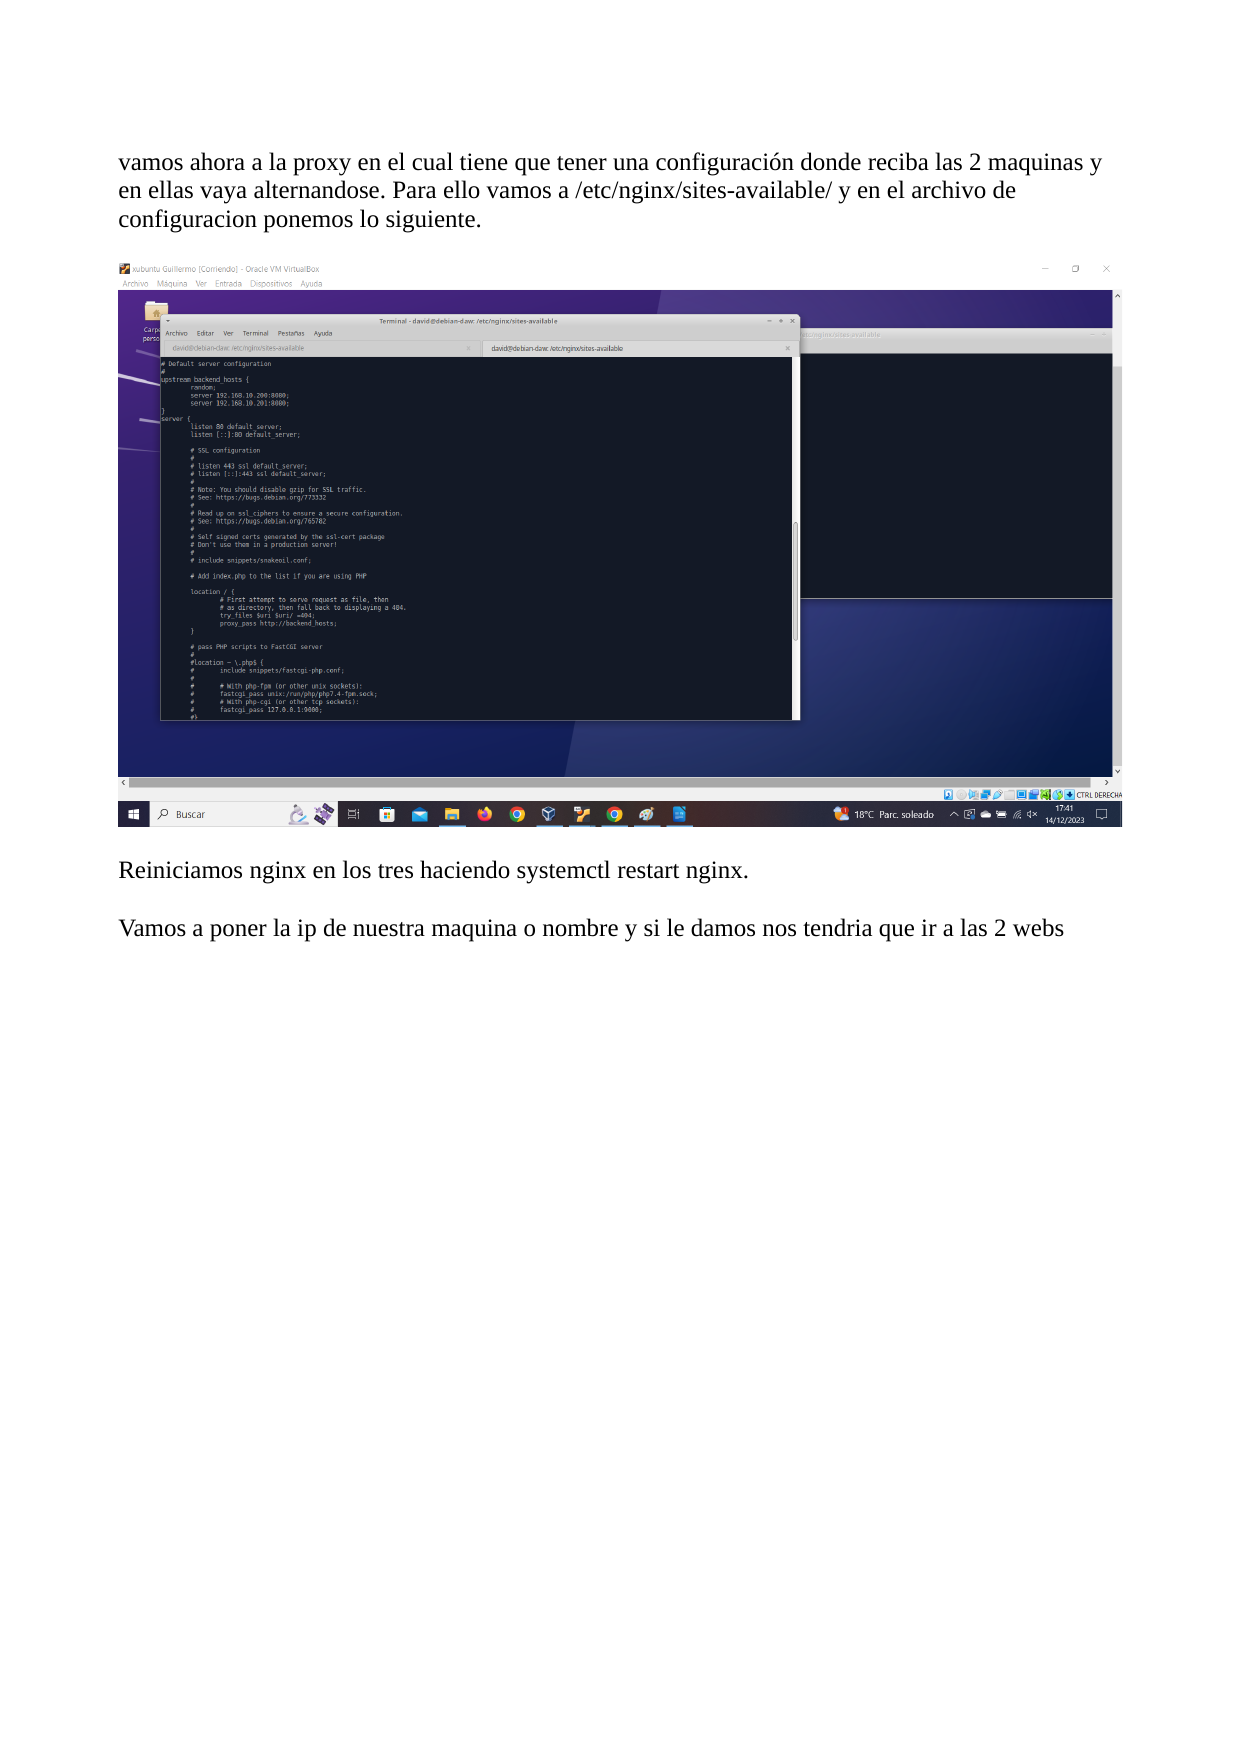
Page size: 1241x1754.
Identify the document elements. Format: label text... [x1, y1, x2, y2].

picture [118, 261, 1123, 827]
text vamos ahora a la proxy en el cual tiene que tener una configuración donde reciba las 2 maquinas y en ellas vaya alternandose. Para ello vamos a /etc/nginx/sites-available/ y en el archivo de configuracion ponemos lo siguiente. [118, 147, 1122, 233]
text Vamos a poner la ip de nuestra maquina o nombre y si le damos nos tendria que ir a las 2 webs [118, 913, 1122, 942]
text Reiniciamos nginx en los tres haciendo systemctl restart nginx. [118, 855, 1122, 884]
